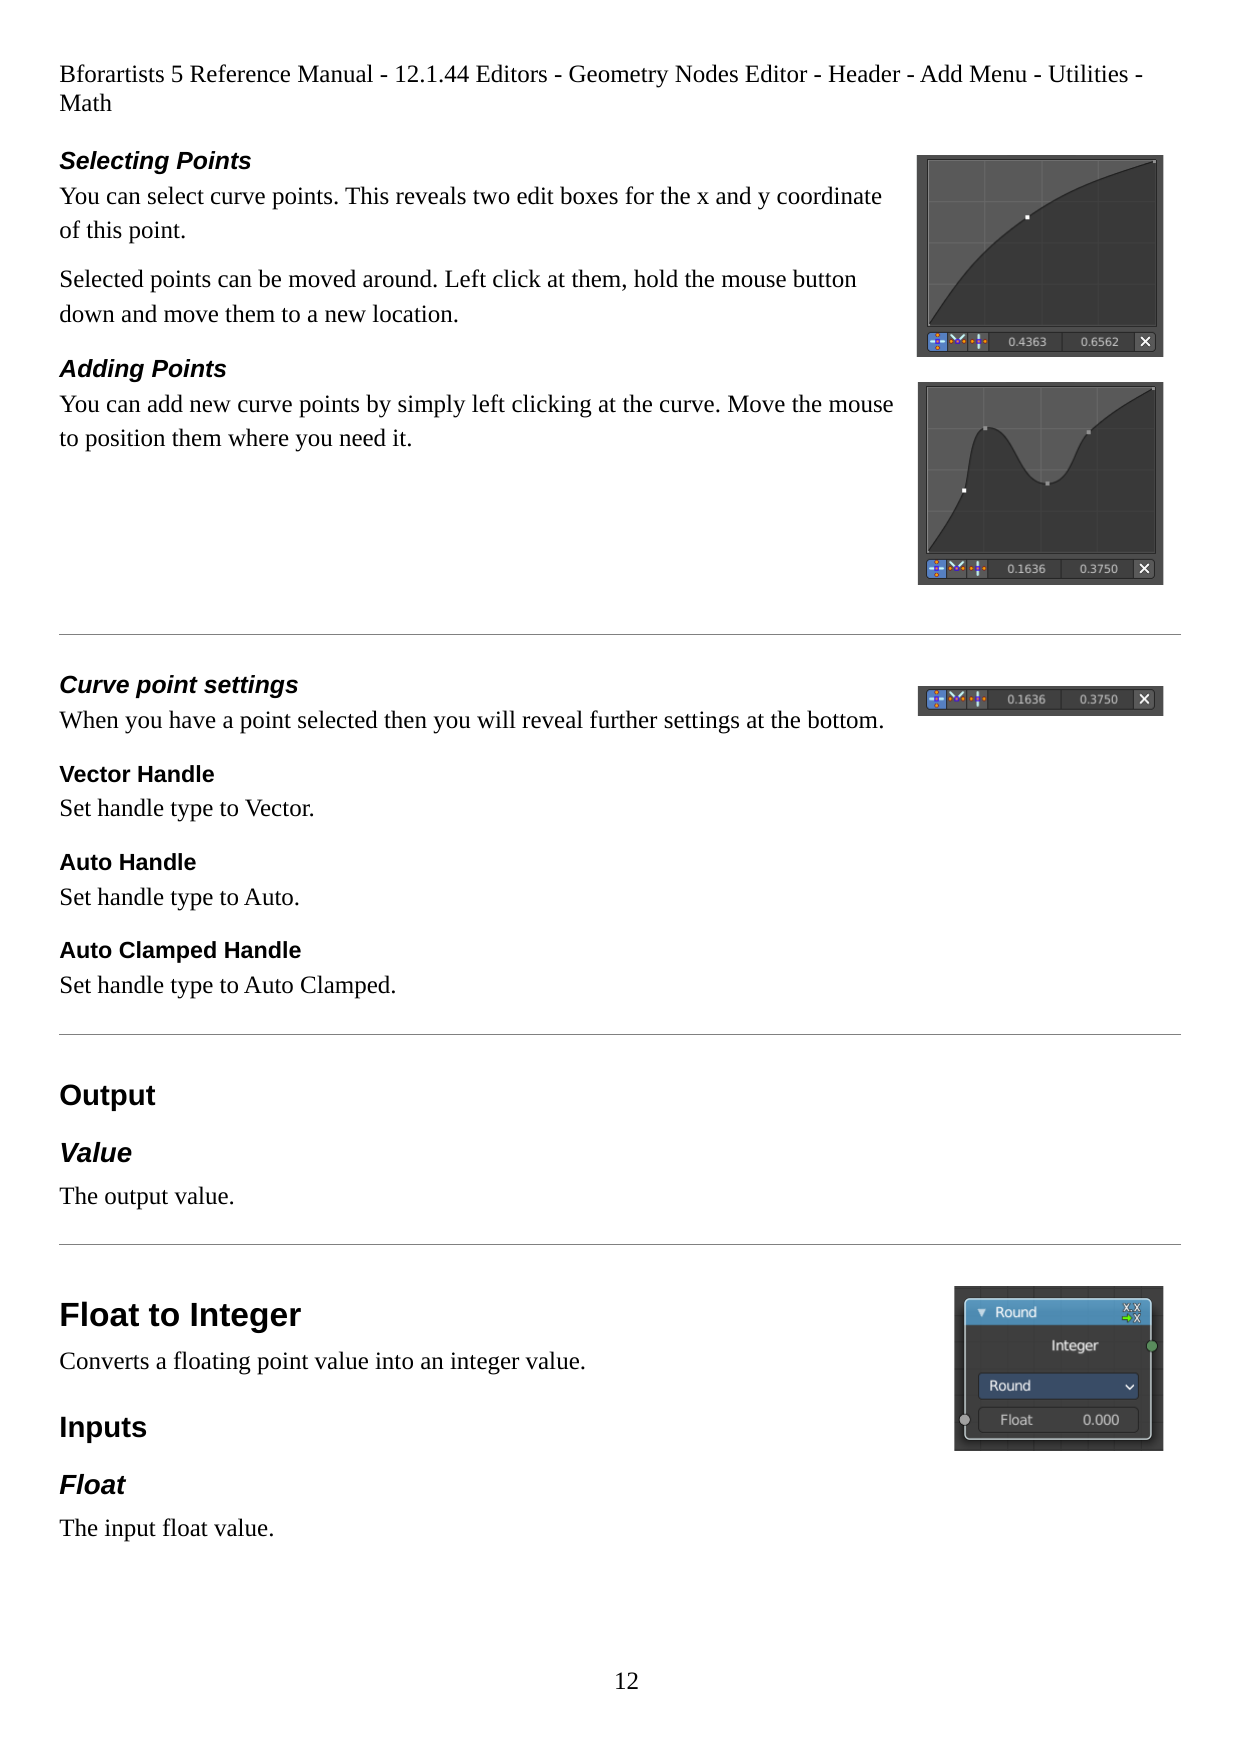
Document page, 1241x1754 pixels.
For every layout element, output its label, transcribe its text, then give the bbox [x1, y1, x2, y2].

subtitle Selecting Points [59, 146, 1181, 174]
text When you have a point selected then you will reveal further settings at the bottom. [59, 705, 1181, 734]
text The input float value. [59, 1513, 1181, 1542]
text You can select curve points. This reveals two edit boxes for the x and y coordinate of this point. [59, 181, 916, 244]
text Converts a floating point value into an integer value. [59, 1346, 954, 1375]
subtitle Value [59, 1136, 1181, 1168]
subtitle Curve point settings [59, 670, 1181, 699]
text The output value. [59, 1181, 1181, 1209]
subtitle Auto Clamped Handle [59, 937, 1181, 964]
picture [954, 1286, 1164, 1451]
subtitle [1164, 1410, 1181, 1443]
subtitle Vector Handle [59, 760, 1181, 787]
subtitle Adding Points [59, 354, 1181, 383]
subtitle [1164, 1295, 1181, 1333]
text You can add new curve points by simply left clicking at the curve. Move the mouse to position them where you need it. [59, 389, 917, 452]
picture [917, 686, 1164, 716]
text Set handle type to Auto Clamped. [59, 970, 1181, 999]
picture [916, 155, 1164, 357]
subtitle Auto Handle [59, 848, 1181, 875]
subtitle Output [59, 1078, 1181, 1111]
subtitle Inputs [59, 1410, 954, 1443]
text Set handle type to Auto. [59, 882, 1181, 910]
text Selected points can be moved around. Left click at them, hold the mouse button down and move them to a new location. [59, 264, 916, 328]
picture [917, 382, 1164, 585]
subtitle Float to Integer [59, 1295, 954, 1333]
subtitle Float [59, 1468, 1181, 1500]
text Set handle type to Vector. [59, 793, 1181, 822]
